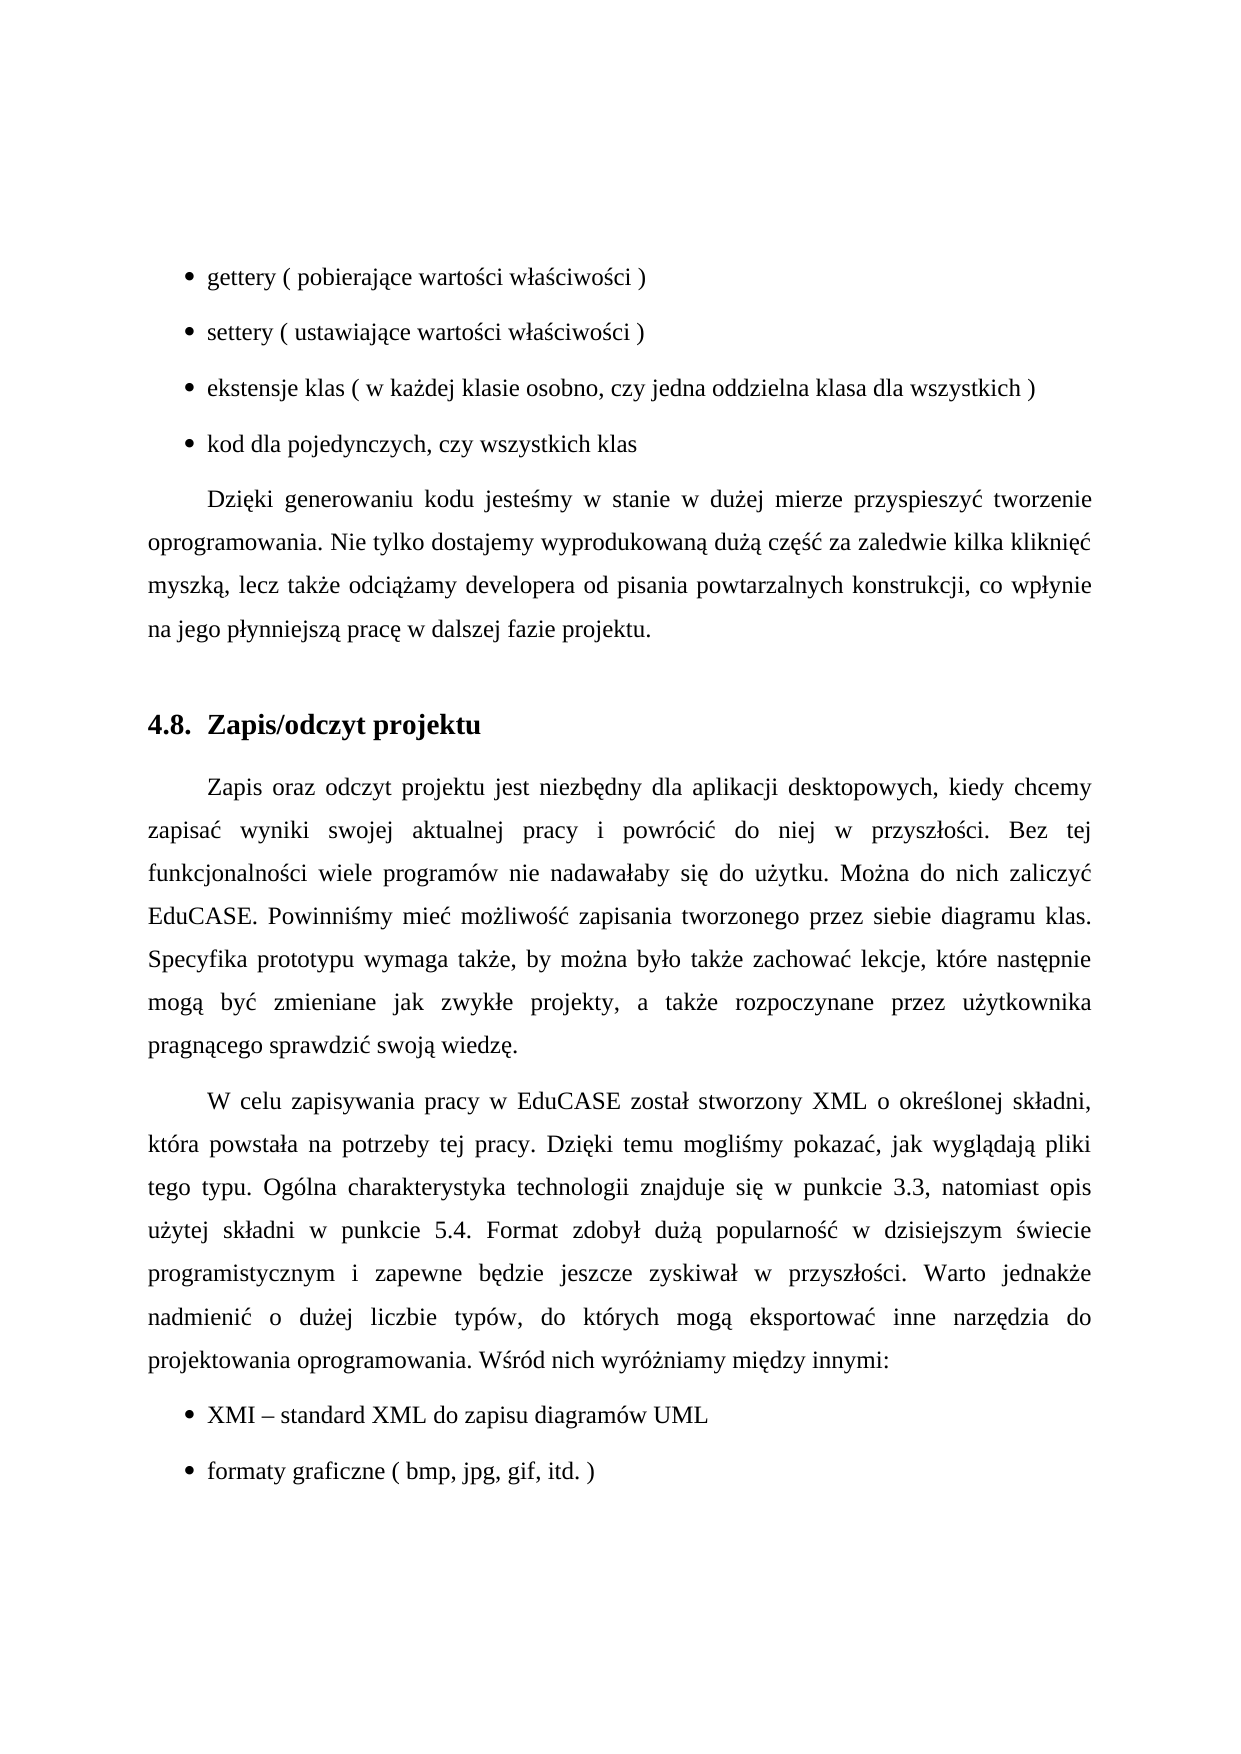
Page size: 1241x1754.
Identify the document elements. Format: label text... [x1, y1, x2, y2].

list gettery ( pobierające wartości właściwości ) [185, 262, 1092, 291]
text W celu zapisywania pracy w EduCASE został stworzony XML o określonej składni, która powstała na potrzeby tej pracy. Dzięki temu mogliśmy pokazać, jak wyglądają pliki tego typu. Ogólna charakterystyka technologii znajduje się w punkcie 3.3, natomiast opis użytej składni w punkcie 5.4. Format zdobył dużą popularność w dzisiejszym świecie programistycznym i zapewne będzie jeszcze zyskiwał w przyszłości. Warto jednakże nadmienić o dużej liczbie typów, do których mogą eksportować inne narzędzia do projektowania oprogramowania. Wśród nich wyróżniamy między innymi: [148, 1086, 1092, 1373]
list settery ( ustawiające wartości właściwości ) [185, 317, 1092, 346]
list ekstensje klas ( w każdej klasie osobno, czy jedna oddzielna klasa dla wszystkich ) [185, 373, 1092, 402]
subtitle Zapis/odczyt projektu [148, 707, 1092, 740]
list formaty graficzne ( bmp, jpg, gif, itd. ) [185, 1456, 1092, 1485]
text Zapis oraz odczyt projektu jest niezbędny dla aplikacji desktopowych, kiedy chcemy zapisać wyniki swojej aktualnej pracy i powrócić do niej w przyszłości. Bez tej funkcjonalności wiele programów nie nadawałaby się do użytku. Można do nich zaliczyć EduCASE. Powinniśmy mieć możliwość zapisania tworzonego przez siebie diagramu klas. Specyfika prototypu wymaga także, by można było także zachować lekcje, które następnie mogą być zmieniane jak zwykłe projekty, a także rozpoczynane przez użytkownika pragnącego sprawdzić swoją wiedzę. [148, 772, 1092, 1059]
text Dzięki generowaniu kodu jesteśmy w stanie w dużej mierze przyspieszyć tworzenie oprogramowania. Nie tylko dostajemy wyprodukowaną dużą część za zaledwie kilka kliknięć myszką, lecz także odciążamy developera od pisania powtarzalnych konstrukcji, co wpłynie na jego płynniejszą pracę w dalszej fazie projektu. [148, 484, 1092, 642]
list XMI – standard XML do zapisu diagramów UML [185, 1400, 1092, 1429]
list kod dla pojedynczych, czy wszystkich klas [185, 429, 1092, 457]
